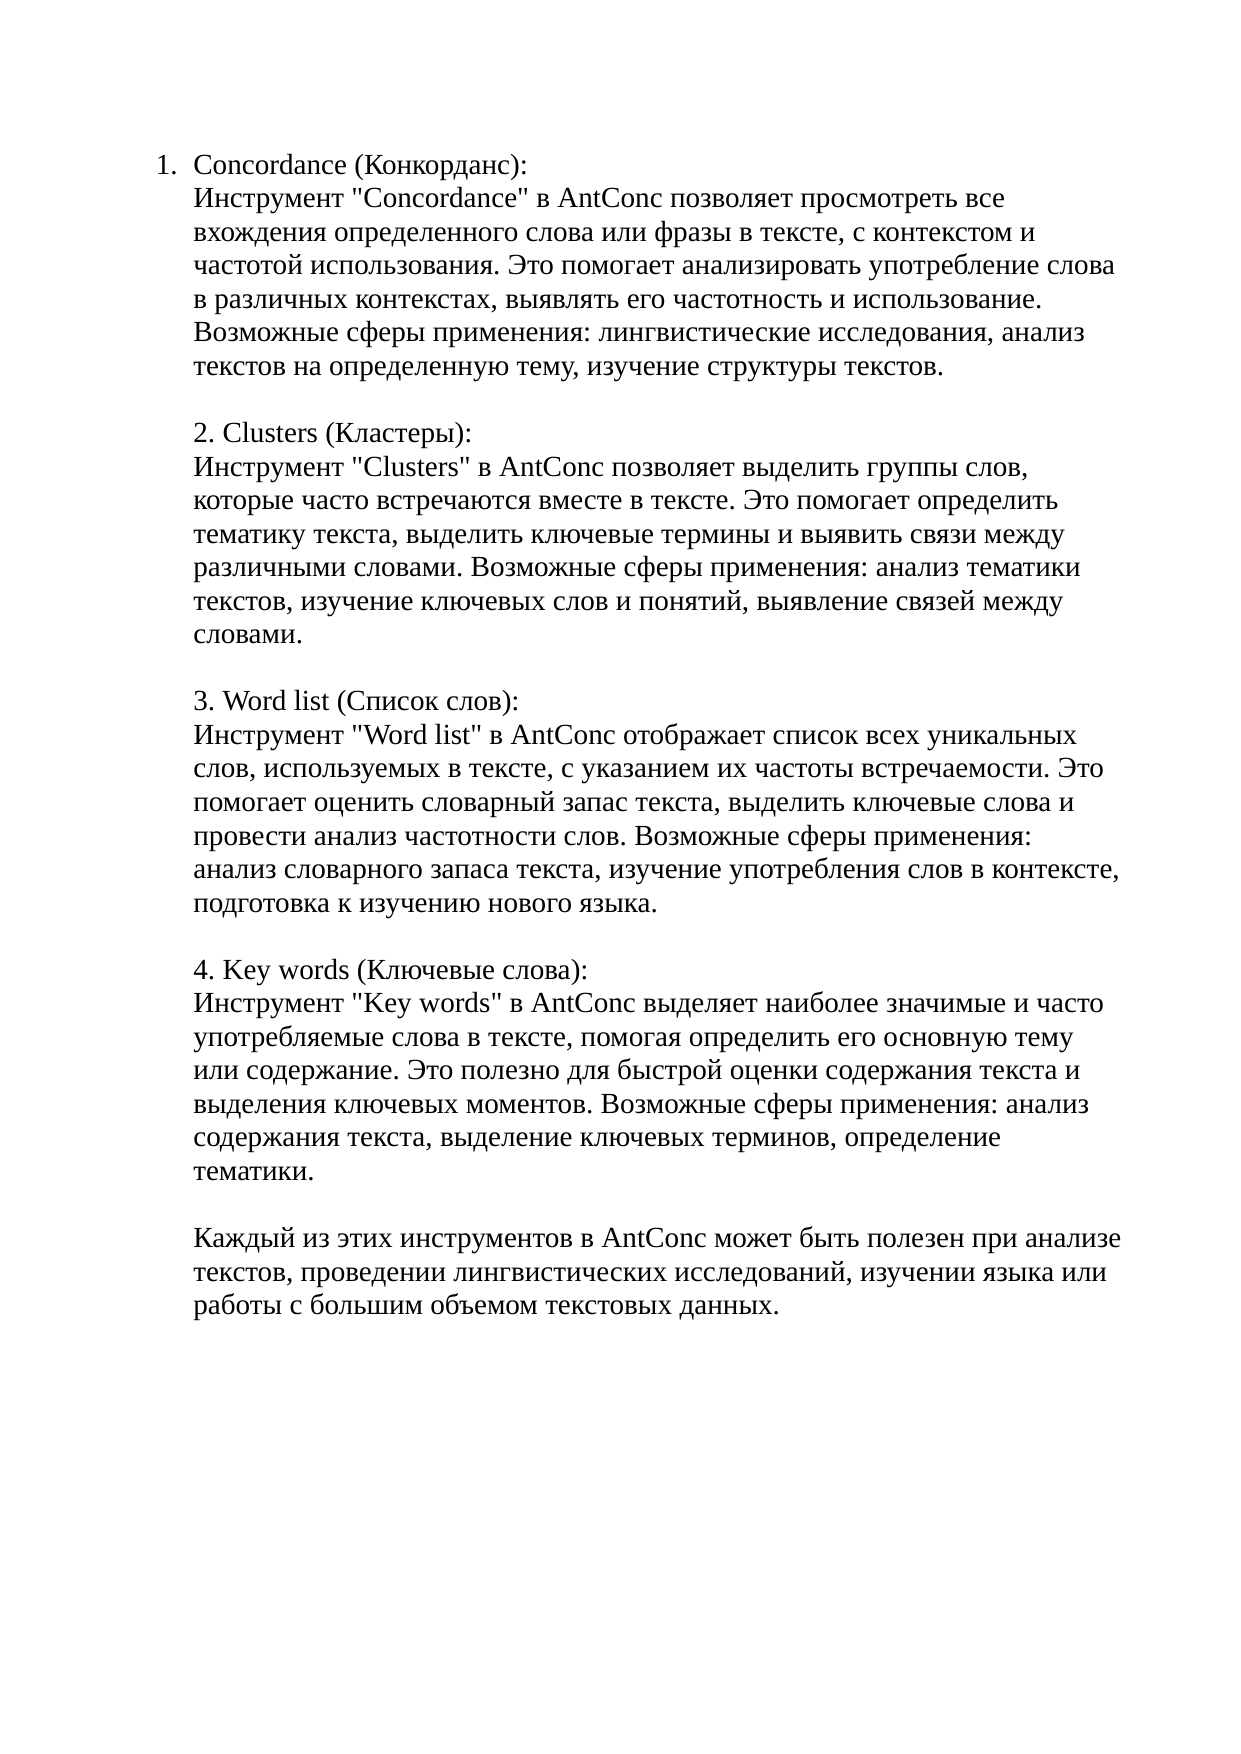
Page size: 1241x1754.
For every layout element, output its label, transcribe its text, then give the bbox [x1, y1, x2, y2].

list Concordance (Конкорданс): Инструмент "Concordance" в AntConc позволяет просмотреть все вхождения определенного слова или фразы в тексте, с контекстом и частотой использования. Это помогает анализировать употребление слова в различных контекстах, выявлять его частотность и использование. Возможные сферы применения: лингвистические исследования, анализ текстов на определенную тему, изучение структуры текстов. 2. Clusters (Кластеры): Инструмент "Clusters" в AntConc позволяет выделить группы слов, которые часто встречаются вместе в тексте. Это помогает определить тематику текста, выделить ключевые термины и выявить связи между различными словами. Возможные сферы применения: анализ тематики текстов, изучение ключевых слов и понятий, выявление связей между словами. 3. Word list (Список слов): Инструмент "Word list" в AntConc отображает список всех уникальных слов, используемых в тексте, с указанием их частоты встречаемости. Это помогает оценить словарный запас текста, выделить ключевые слова и провести анализ частотности слов. Возможные сферы применения: анализ словарного запаса текста, изучение употребления слов в контексте, подготовка к изучению нового языка. 4. Key words (Ключевые слова): Инструмент "Key words" в AntConc выделяет наиболее значимые и часто употребляемые слова в тексте, помогая определить его основную тему или содержание. Это полезно для быстрой оценки содержания текста и выделения ключевых моментов. Возможные сферы применения: анализ содержания текста, выделение ключевых терминов, определение тематики. Каждый из этих инструментов в AntConc может быть полезен при анализе текстов, проведении лингвистических исследований, изучении языка или работы с большим объемом текстовых данных. [156, 147, 1122, 1321]
